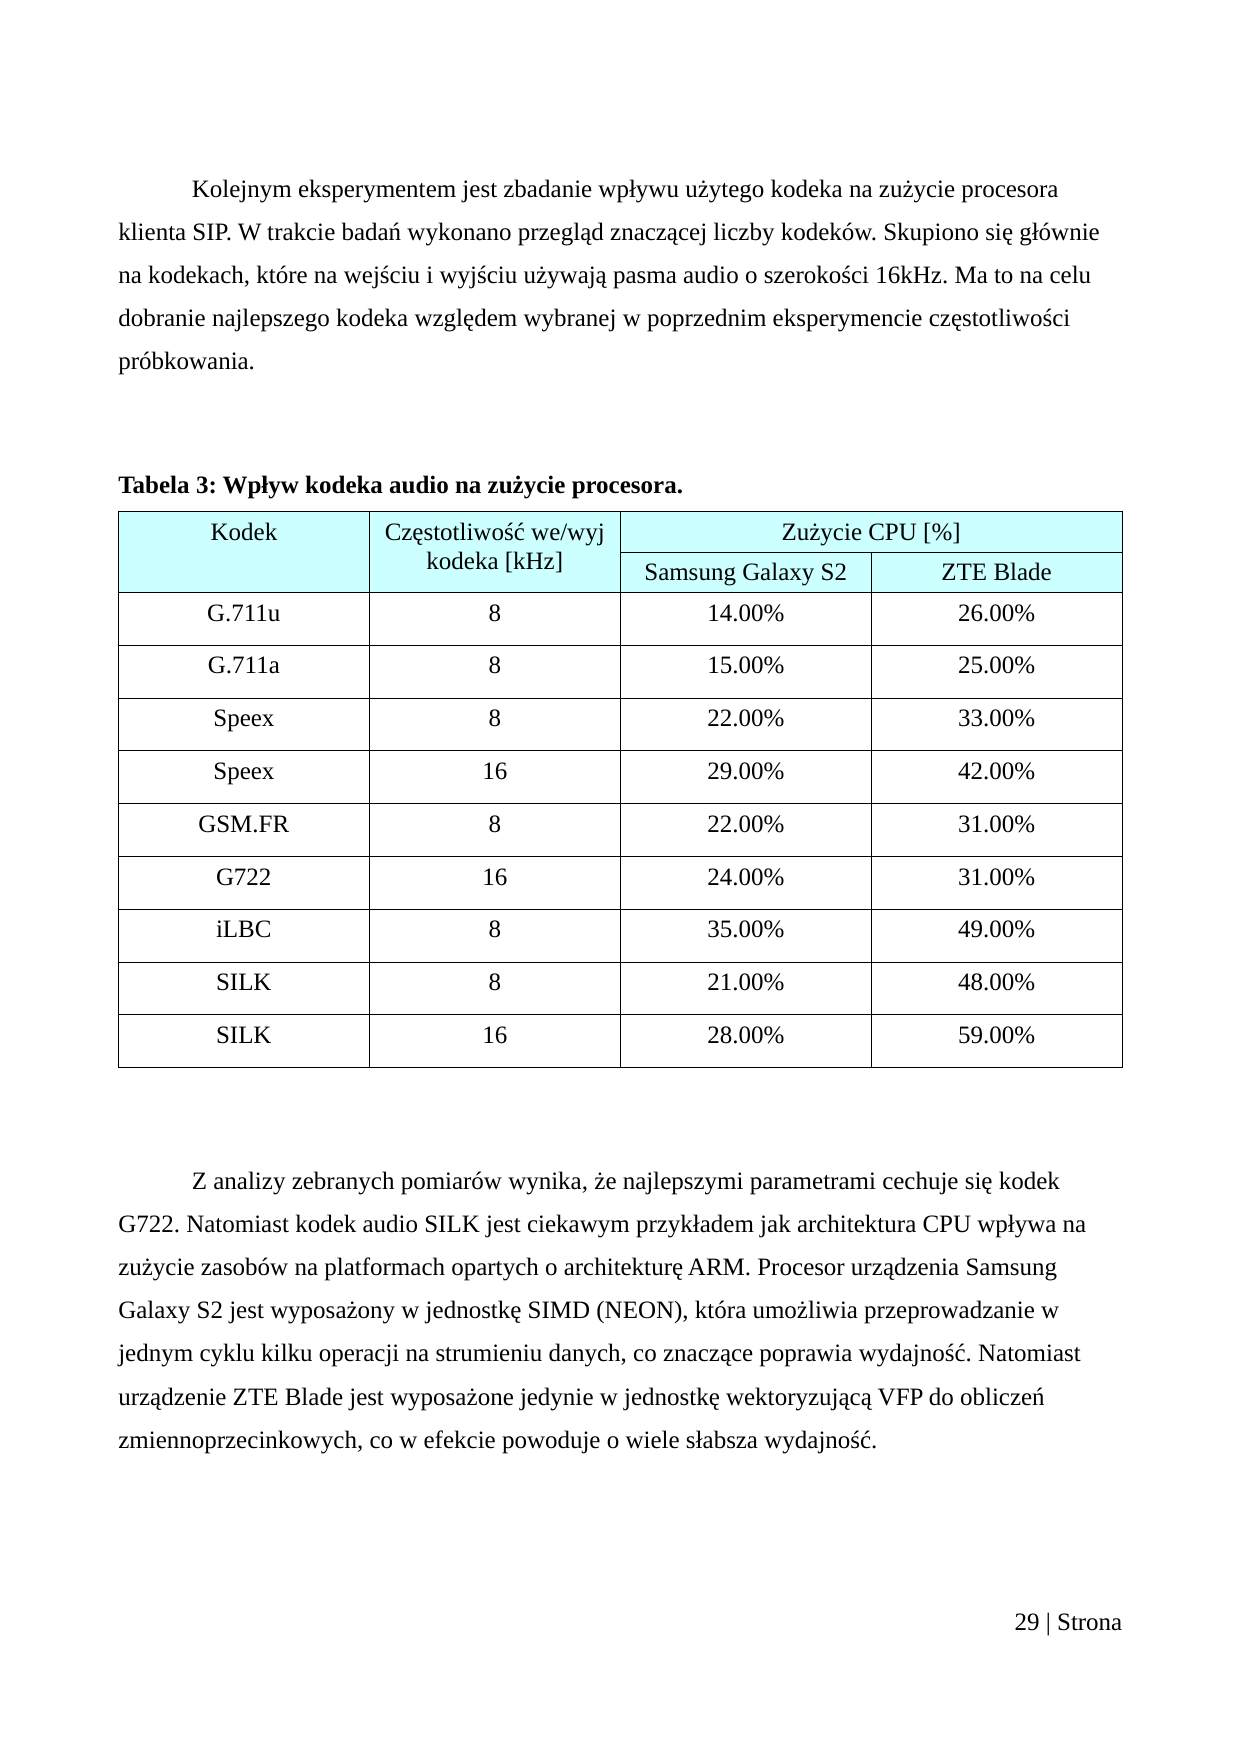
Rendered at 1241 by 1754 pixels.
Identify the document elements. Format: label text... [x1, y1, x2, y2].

table_cell 25,00% [872, 646, 1122, 697]
text Kolejnym eksperymentem jest zbadanie wpływu użytego kodeka na zużycie procesora klienta SIP. W trakcie badań wykonano przegląd znaczącej liczby kodeków. Skupiono się głównie na kodekach, które na wejściu i wyjściu używają pasma audio o szerokości 16kHz. Ma to na celu dobranie najlepszego kodeka względem wybranej w poprzednim eksperymencie częstotliwości próbkowania. [118, 174, 1122, 375]
table_cell 8 [370, 910, 620, 962]
table_cell G.711u [119, 593, 369, 645]
table_cell G722 [119, 857, 369, 909]
table_cell SILK [119, 1015, 369, 1067]
table_cell 22,00% [621, 804, 871, 856]
table_cell 16 [370, 1015, 620, 1067]
table_cell 8 [370, 646, 620, 697]
table_cell Speex [119, 751, 369, 803]
table_cell 42,00% [872, 751, 1122, 803]
table_cell 15,00% [621, 646, 871, 697]
table_cell Samsung Galaxy S2 [621, 553, 871, 592]
table_cell 16 [370, 857, 620, 909]
table_header Kodek [119, 512, 369, 592]
table_cell 14,00% [621, 593, 871, 645]
text Z analizy zebranych pomiarów wynika, że najlepszymi parametrami cechuje się kodek G722. Natomiast kodek audio SILK jest ciekawym przykładem jak architektura CPU wpływa na zużycie zasobów na platformach opartych o architekturę ARM. Procesor urządzenia Samsung Galaxy S2 jest wyposażony w jednostkę SIMD (NEON), która umożliwia przeprowadzanie w jednym cyklu kilku operacji na strumieniu danych, co znaczące poprawia wydajność. Natomiast urządzenie ZTE Blade jest wyposażone jedynie w jednostkę wektoryzującą VFP do obliczeń zmiennoprzecinkowych, co w efekcie powoduje o wiele słabsza wydajność. [118, 1166, 1122, 1453]
table_cell 8 [370, 699, 620, 750]
table_cell 24,00% [621, 857, 871, 909]
table_cell iLBC [119, 910, 369, 962]
table_cell 8 [370, 593, 620, 645]
table_cell 21,00% [621, 963, 871, 1014]
text Tabela 3: Wpływ kodeka audio na zużycie procesora. [118, 470, 1122, 499]
table_cell 26,00% [872, 593, 1122, 645]
table_cell 29,00% [621, 751, 871, 803]
table_cell 31,00% [872, 857, 1122, 909]
table_cell 59,00% [872, 1015, 1122, 1067]
table_cell G.711a [119, 646, 369, 697]
table_header Częstotliwość we/wyj kodeka [kHz] [370, 512, 620, 592]
table_cell 33,00% [872, 699, 1122, 750]
table_cell GSM.FR [119, 804, 369, 856]
table_cell SILK [119, 963, 369, 1014]
table_cell 16 [370, 751, 620, 803]
table_cell 8 [370, 963, 620, 1014]
table_cell 35,00% [621, 910, 871, 962]
table_cell 8 [370, 804, 620, 856]
table_cell 22,00% [621, 699, 871, 750]
table_cell 28,00% [621, 1015, 871, 1067]
table_cell 49,00% [872, 910, 1122, 962]
table_cell 48,00% [872, 963, 1122, 1014]
table_cell Speex [119, 699, 369, 750]
table_cell 31,00% [872, 804, 1122, 856]
table_header Zużycie CPU [%] [621, 512, 1122, 552]
table_cell ZTE Blade [872, 553, 1122, 592]
